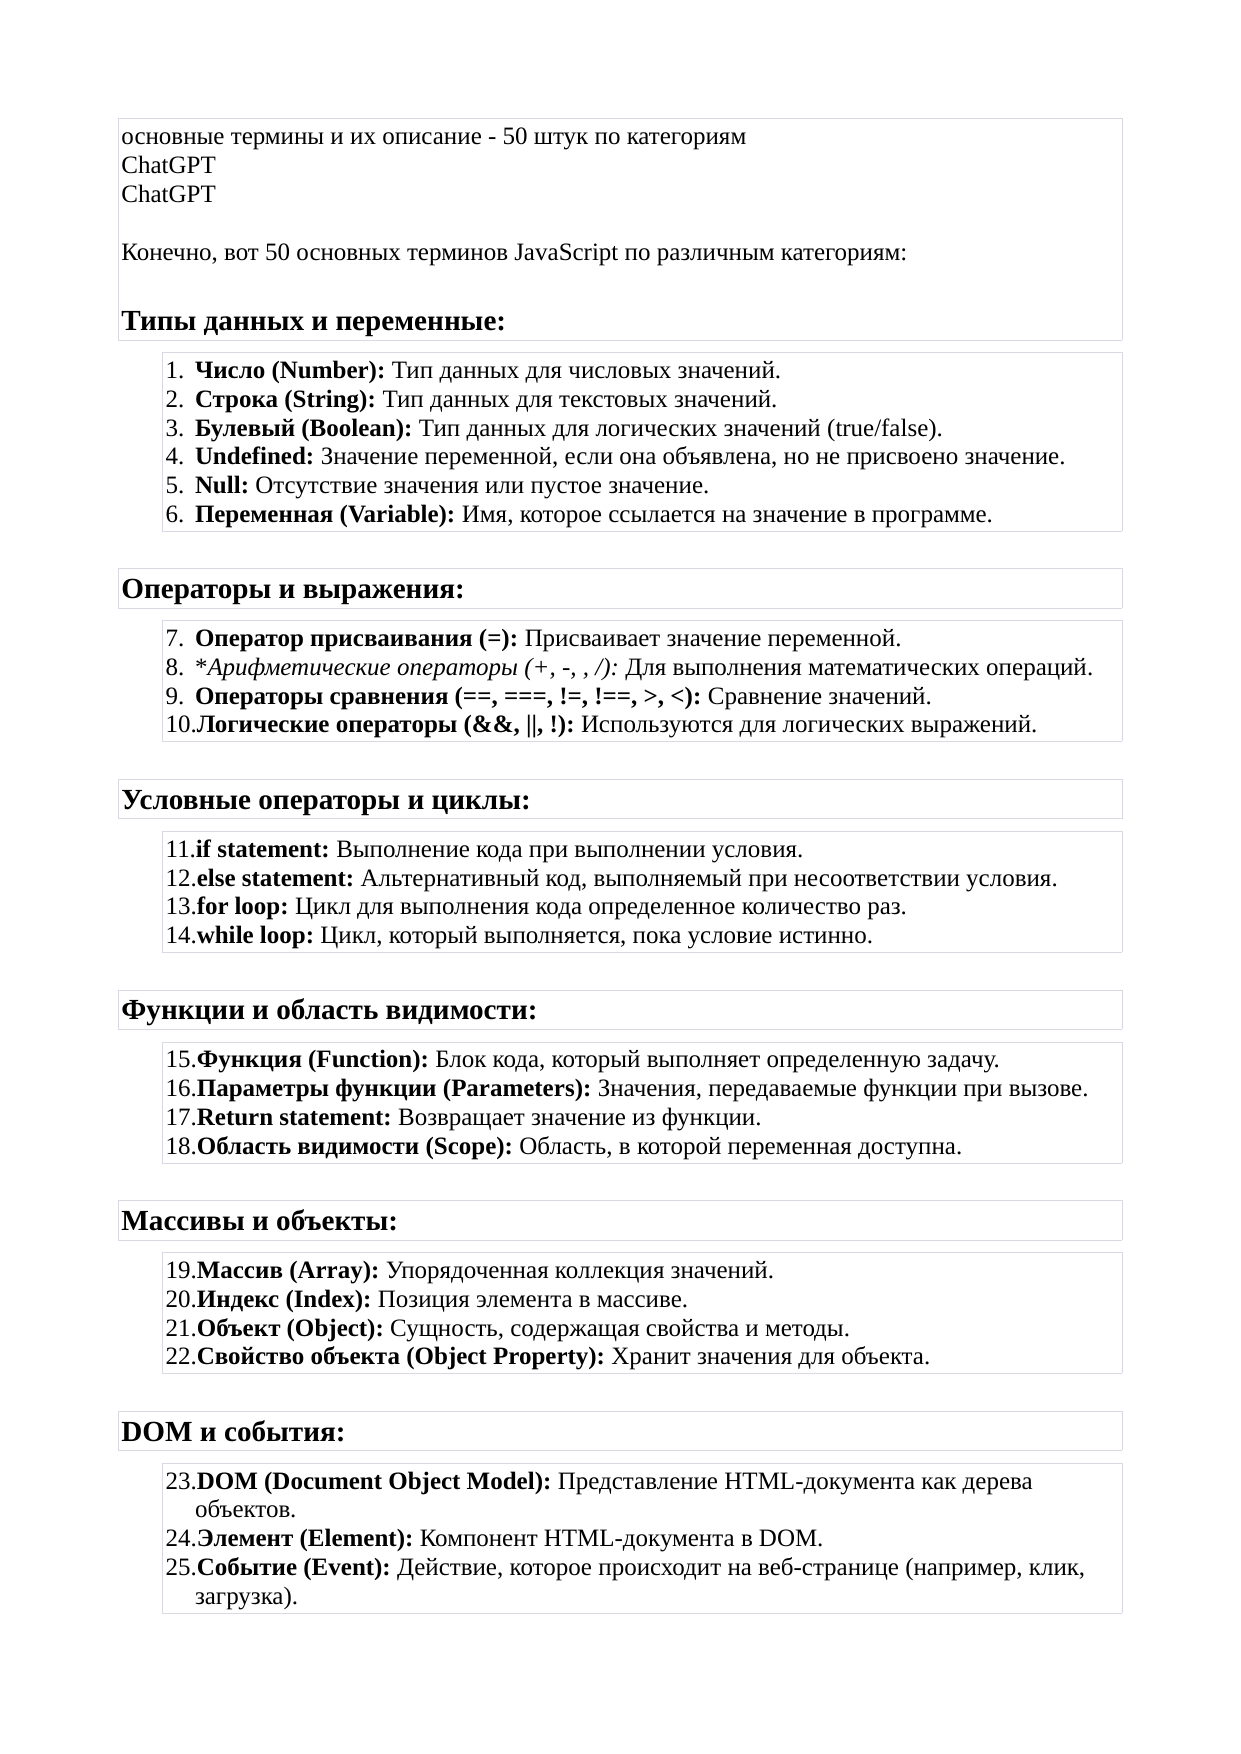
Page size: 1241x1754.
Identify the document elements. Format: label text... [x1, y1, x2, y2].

list Переменная (Variable): Имя, которое ссылается на значение в программе. [163, 496, 1122, 531]
subtitle Массивы и объекты: [119, 1201, 1122, 1240]
list Индекс (Index): Позиция элемента в массиве. [163, 1281, 1122, 1310]
list Параметры функции (Parameters): Значения, передаваемые функции при вызове. [163, 1070, 1122, 1099]
list Булевый (Boolean): Тип данных для логических значений (true/false). [163, 410, 1122, 438]
subtitle Операторы и выражения: [119, 569, 1122, 608]
text ChatGPT [119, 176, 1122, 207]
list Строка (String): Тип данных для текстовых значений. [163, 381, 1122, 410]
subtitle Функции и область видимости: [119, 991, 1122, 1029]
subtitle Условные операторы и циклы: [119, 780, 1122, 818]
list Операторы сравнения (==, ===, !=, !==, >, <): Сравнение значений. [163, 678, 1122, 707]
list Undefined: Значение переменной, если она объявлена, но не присвоено значение. [163, 438, 1122, 467]
list else statement: Альтернативный код, выполняемый при несоответствии условия. [163, 860, 1122, 888]
text основные термины и их описание - 50 штук по категориям [119, 119, 1122, 147]
list Свойство объекта (Object Property): Хранит значения для объекта. [163, 1338, 1122, 1373]
list Логические операторы (&&, ||, !): Используются для логических выражений. [163, 707, 1122, 741]
list for loop: Цикл для выполнения кода определенное количество раз. [163, 888, 1122, 917]
list *Арифметические операторы (+, -, , /): Для выполнения математических операций. [163, 649, 1122, 678]
list Элемент (Element): Компонент HTML-документа в DOM. [163, 1520, 1122, 1549]
list Событие (Event): Действие, которое происходит на веб-странице (например, клик, загрузка). [163, 1549, 1122, 1613]
list if statement: Выполнение кода при выполнении условия. [163, 832, 1122, 860]
list Число (Number): Тип данных для числовых значений. [163, 353, 1122, 381]
text Конечно, вот 50 основных терминов JavaScript по различным категориям: [119, 234, 1122, 266]
subtitle Типы данных и переменные: [119, 300, 1122, 340]
list Массив (Array): Упорядоченная коллекция значений. [163, 1253, 1122, 1281]
text ChatGPT [119, 147, 1122, 176]
list Объект (Object): Сущность, содержащая свойства и методы. [163, 1310, 1122, 1338]
list Функция (Function): Блок кода, который выполняет определенную задачу. [163, 1043, 1122, 1070]
list Оператор присваивания (=): Присваивает значение переменной. [163, 621, 1122, 649]
subtitle DOM и события: [119, 1412, 1122, 1450]
list Return statement: Возвращает значение из функции. [163, 1099, 1122, 1128]
list Null: Отсутствие значения или пустое значение. [163, 467, 1122, 496]
list while loop: Цикл, который выполняется, пока условие истинно. [163, 917, 1122, 952]
list Область видимости (Scope): Область, в которой переменная доступна. [163, 1128, 1122, 1163]
list DOM (Document Object Model): Представление HTML-документа как дерева объектов. [163, 1464, 1122, 1520]
